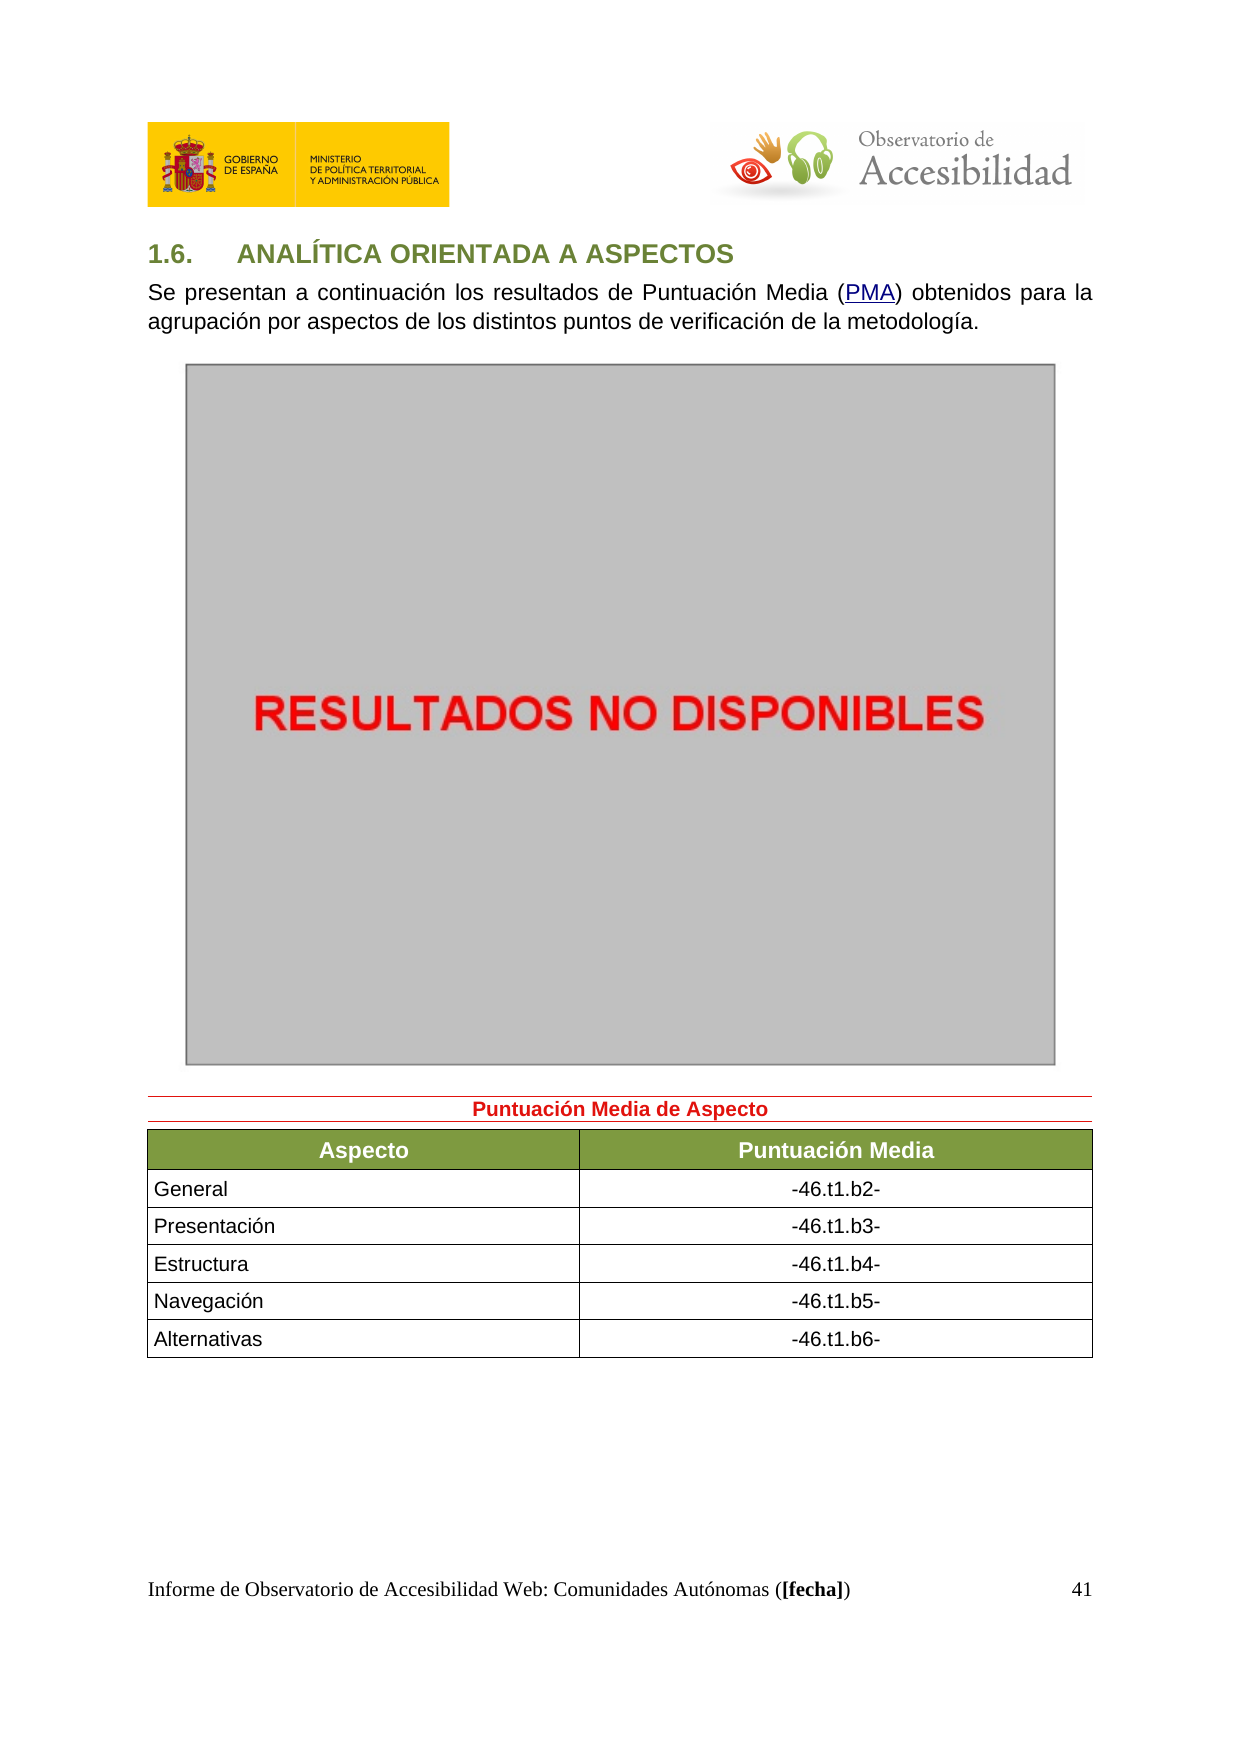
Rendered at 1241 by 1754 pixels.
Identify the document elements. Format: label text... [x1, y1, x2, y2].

picture [147, 122, 450, 207]
picture [178, 361, 1062, 1072]
table_cell -46.t1.b4- [580, 1245, 1092, 1282]
table_cell Navegación [148, 1283, 579, 1319]
table_cell Estructura [148, 1245, 579, 1282]
table_cell -46.t1.b6- [580, 1320, 1092, 1357]
table_header Puntuación Media [580, 1130, 1092, 1169]
table_cell -46.t1.b2- [580, 1170, 1092, 1207]
table_cell General [148, 1170, 579, 1207]
table_cell Alternativas [148, 1320, 579, 1357]
list Analítica orientada a aspectos [148, 238, 1092, 269]
text Se presentan a continuación los resultados de Puntuación Media (PMA) obtenidos para la agrupación por aspectos de los distintos puntos de verificación de la metodología. [148, 279, 1092, 334]
picture [710, 122, 1086, 205]
table_header Aspecto [148, 1130, 579, 1169]
table_cell Presentación [148, 1208, 579, 1244]
table_cell -46.t1.b5- [580, 1283, 1092, 1319]
table_cell -46.t1.b3- [580, 1208, 1092, 1244]
text Puntuación Media de Aspecto [148, 1097, 1092, 1121]
